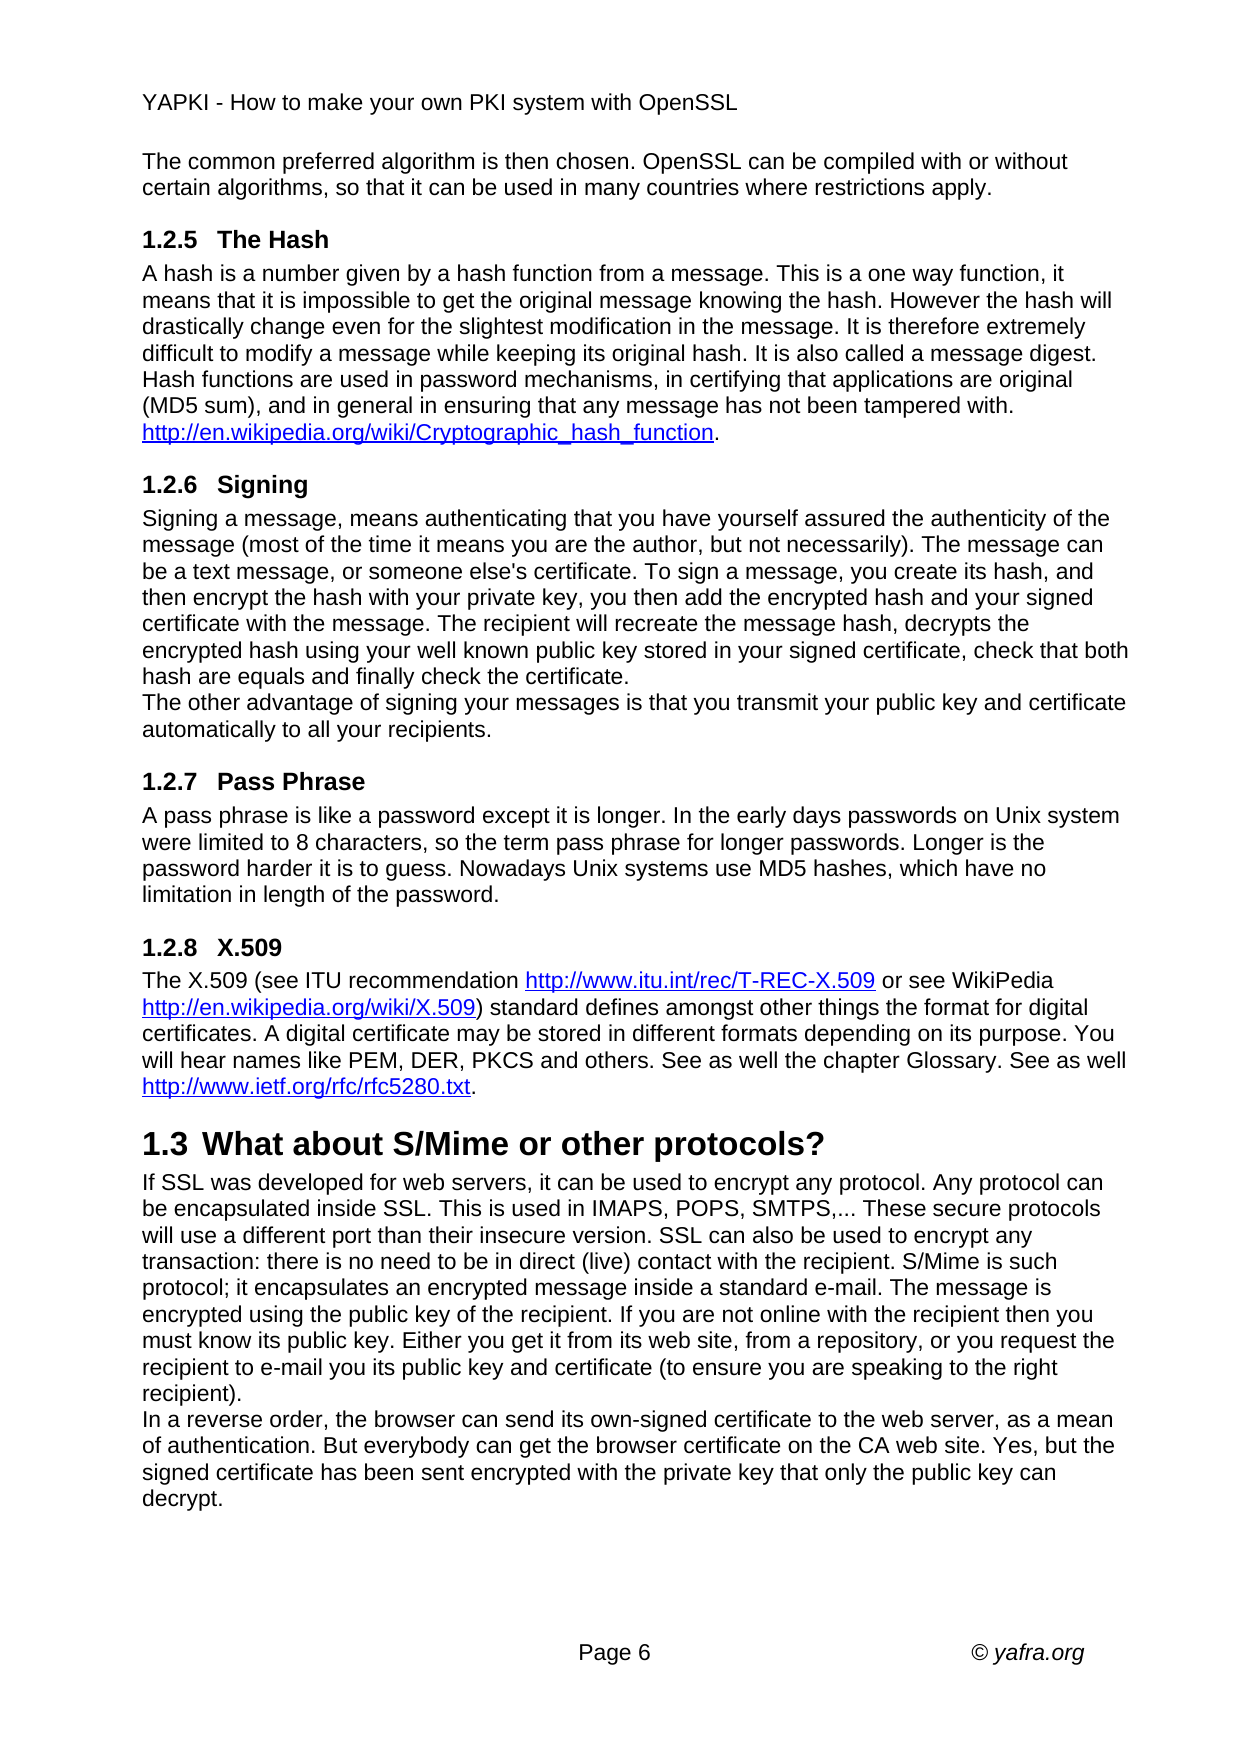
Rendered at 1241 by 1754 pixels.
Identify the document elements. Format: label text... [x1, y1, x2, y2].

subtitle X.509 [142, 932, 1134, 961]
subtitle Signing [142, 470, 1134, 499]
text A hash is a number given by a hash function from a message. This is a one way function, it means that it is impossible to get the original message knowing the hash. However the hash will drastically change even for the slightest modification in the message. It is therefore extremely difficult to modify a message while keeping its original hash. It is also called a message digest. Hash functions are used in password mechanisms, in certifying that applications are original (MD5 sum), and in general in ensuring that any message has not been tampered with. http://en.wikipedia.org/wiki/Cryptographic_hash_function. [142, 260, 1134, 445]
subtitle What about S/Mime or other protocols? [142, 1124, 1134, 1163]
text The other advantage of signing your messages is that you transmit your public key and certificate automatically to all your recipients. [142, 689, 1134, 742]
text A pass phrase is like a password except it is longer. In the early days passwords on Unix system were limited to 8 characters, so the term pass phrase for longer passwords. Longer is the password harder it is to guess. Nowadays Unix systems use MD5 hashes, which have no limitation in length of the password. [142, 802, 1134, 907]
subtitle Pass Phrase [142, 767, 1134, 796]
text The X.509 (see ITU recommendation http://www.itu.int/rec/T-REC-X.509 or see WikiPedia http://en.wikipedia.org/wiki/X.509) standard defines amongst other things the format for digital certificates. A digital certificate may be stored in different formats depending on its purpose. You will hear names like PEM, DER, PKCS and others. See as well the chapter Glossary. See as well http://www.ietf.org/rfc/rfc5280.txt. [142, 967, 1134, 1099]
text In a reverse order, the browser can send its own-signed certificate to the web server, as a mean of authentication. But everybody can get the browser certificate on the CA web site. Yes, but the signed certificate has been sent encrypted with the private key that only the public key can decrypt. [142, 1406, 1134, 1512]
text Signing a message, means authenticating that you have yourself assured the authenticity of the message (most of the time it means you are the author, but not necessarily). The message can be a text message, or someone else's certificate. To sign a message, you create its hash, and then encrypt the hash with your private key, you then add the encrypted hash and your signed certificate with the message. The recipient will recreate the message hash, decrypts the encrypted hash using your well known public key stored in your signed certificate, check that both hash are equals and finally check the certificate. [142, 505, 1134, 689]
text The common preferred algorithm is then chosen. OpenSSL can be compiled with or without certain algorithms, so that it can be used in many countries where restrictions apply. [142, 148, 1134, 200]
subtitle The Hash [142, 225, 1134, 254]
text If SSL was developed for web servers, it can be used to encrypt any protocol. Any protocol can be encapsulated inside SSL. This is used in IMAPS, POPS, SMTPS,... These secure protocols will use a different port than their insecure version. SSL can also be used to encrypt any transaction: there is no need to be in direct (live) contact with the recipient. S/Mime is such protocol; it encapsulates an encrypted message inside a standard e-mail. The message is encrypted using the public key of the recipient. If you are not online with the recipient then you must know its public key. Either you get it from its web site, from a repository, or you request the recipient to e-mail you its public key and certificate (to ensure you are speaking to the right recipient). [142, 1169, 1134, 1406]
